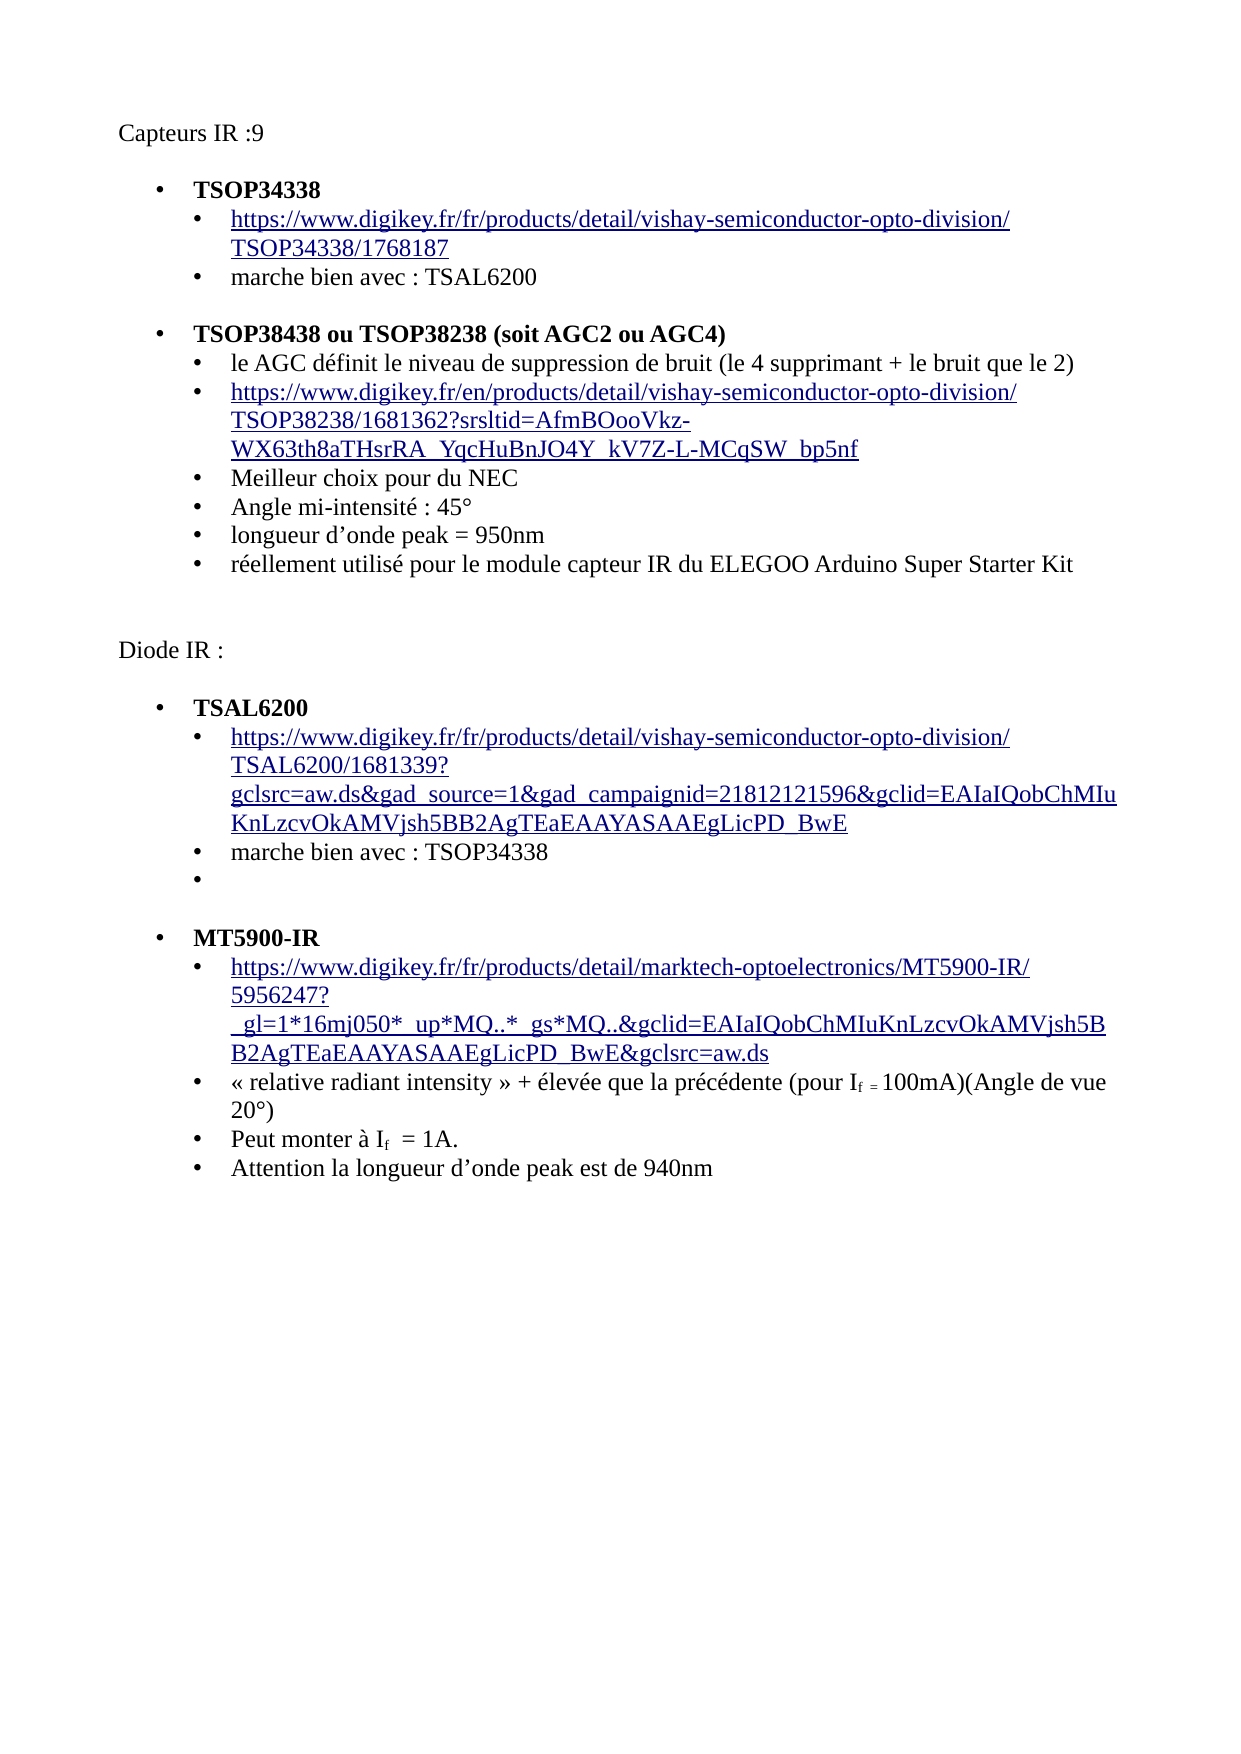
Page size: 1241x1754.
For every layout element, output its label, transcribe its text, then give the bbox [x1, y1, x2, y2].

text Capteurs IR :9 [118, 118, 1122, 147]
list TSAL6200 [156, 693, 1122, 722]
list marche bien avec : TSOP34338 [193, 837, 1122, 866]
list réellement utilisé pour le module capteur IR du ELEGOO Arduino Super Starter Kit [193, 549, 1122, 607]
list Angle mi-intensité : 45° [193, 492, 1122, 521]
list longueur d’onde peak = 950nm [193, 521, 1122, 549]
list https://www.digikey.fr/fr/products/detail/vishay-semiconductor-opto-division/TSOP34338/1768187 [193, 204, 1122, 262]
list le AGC définit le niveau de suppression de bruit (le 4 supprimant + le bruit que le 2) [193, 348, 1122, 377]
list MT5900-IR [156, 923, 1122, 952]
list TSOP34338 [156, 176, 1122, 204]
list marche bien avec : TSAL6200 [193, 262, 1122, 291]
list TSOP38438 ou TSOP38238 (soit AGC2 ou AGC4) [156, 319, 1122, 348]
list https://www.digikey.fr/en/products/detail/vishay-semiconductor-opto-division/TSOP38238/1681362?srsltid=AfmBOooVkz-WX63th8aTHsrRA_YqcHuBnJO4Y_kV7Z-L-MCqSW_bp5nf [193, 377, 1122, 463]
list Meilleur choix pour du NEC [193, 463, 1122, 492]
list Peut monter à If = 1A. [193, 1124, 1122, 1153]
list « relative radiant intensity » + élevée que la précédente (pour If = 100mA)(Angle de vue 20°) [193, 1067, 1122, 1124]
text Diode IR : [118, 636, 1122, 664]
list https://www.digikey.fr/fr/products/detail/vishay-semiconductor-opto-division/TSAL6200/1681339?gclsrc=aw.ds&gad_source=1&gad_campaignid=21812121596&gclid=EAIaIQobChMIuKnLzcvOkAMVjsh5BB2AgTEaEAAYASAAEgLicPD_BwE [193, 722, 1122, 837]
list Attention la longueur d’onde peak est de 940nm [193, 1153, 1122, 1182]
list https://www.digikey.fr/fr/products/detail/marktech-optoelectronics/MT5900-IR/5956247?_gl=1*16mj050*_up*MQ..*_gs*MQ..&gclid=EAIaIQobChMIuKnLzcvOkAMVjsh5BB2AgTEaEAAYASAAEgLicPD_BwE&gclsrc=aw.ds [193, 952, 1122, 1067]
